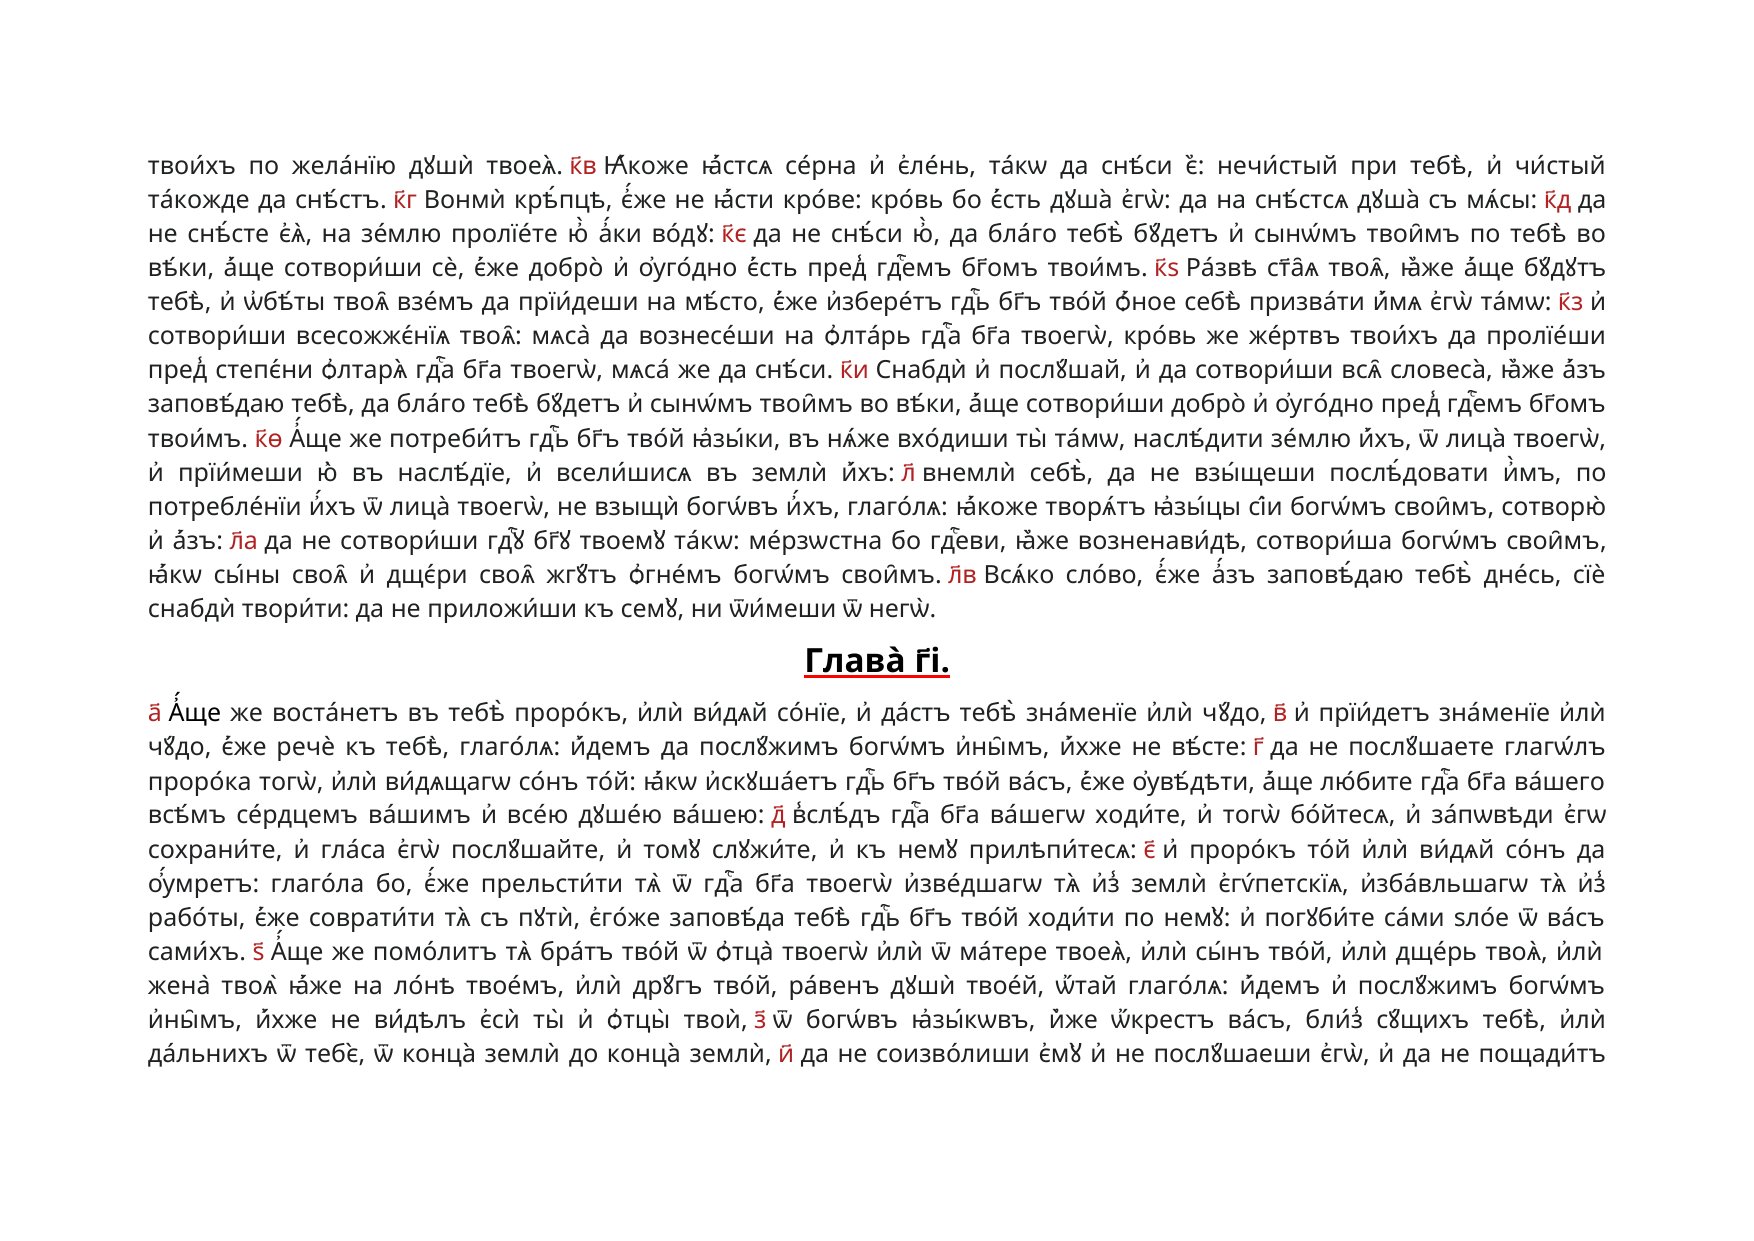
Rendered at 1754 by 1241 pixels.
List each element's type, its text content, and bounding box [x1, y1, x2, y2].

text Глава̀ г҃і. [148, 637, 1606, 682]
text а҃ А҆́ще же воста́нетъ въ тебѣ̀ проро́къ, и҆лѝ ви́дѧй со́нїе, и҆ да́стъ тебѣ̀ зна́менїе и҆лѝ чꙋ́до, в҃ и҆ прїи́детъ зна́менїе и҆лѝ чꙋ́до, є҆́же речѐ къ тебѣ̀, глаго́лѧ: и҆́демъ да послꙋ́жимъ богѡ́мъ и҆ны̑мъ, и҆́хже не вѣ́сте: г҃ да не послꙋ́шаете глагѡ́лъ проро́ка тогѡ̀, и҆лѝ ви́дѧщагѡ со́нъ то́й: ꙗ҆́кѡ и҆скꙋша́етъ гдⷭ҇ь бг҃ъ тво́й ва́съ, є҆́же ѹ҆вѣ́дѣти, а҆́ще лю́бите гдⷭ҇а бг҃а ва́шего всѣ́мъ се́рдцемъ ва́шимъ и҆ все́ю дꙋше́ю ва́шею: д҃ в̾слѣ́дъ гдⷭ҇а бг҃а ва́шегѡ ходи́те, и҆ тогѡ̀ бо́йтесѧ, и҆ за́пѡвѣди є҆гѡ̀ сохрани́те, и҆ гла́са є҆гѡ̀ послꙋ́шайте, и҆ томꙋ̀ слꙋжи́те, и҆ къ немꙋ̀ прилѣпи́тесѧ: є҃ и҆ проро́къ то́й и҆лѝ ви́дѧй со́нъ да ѹ҆́мретъ: глаго́ла бо, є҆́же прельсти́ти тѧ̀ ѿ гдⷭ҇а бг҃а твоегѡ̀ и҆зве́дшагѡ тѧ̀ и҆з̾ землѝ є҆гѵ́петскїѧ, и҆зба́вльшагѡ тѧ̀ и҆з̾ рабо́ты, є҆́же соврати́ти тѧ̀ съ пꙋтѝ, є҆го́же заповѣ́да тебѣ̀ гдⷭ҇ь бг҃ъ тво́й ходи́ти по немꙋ̀: и҆ погꙋби́те са́ми ѕло́е ѿ ва́съ сами́хъ. ѕ҃ А҆́ще же помо́литъ тѧ̀ бра́тъ тво́й ѿ ѻ҆тца̀ твоегѡ̀ и҆лѝ ѿ ма́тере твоеѧ̀, и҆лѝ сы́нъ тво́й, и҆лѝ дще́рь твоѧ̀, и҆лѝ жена̀ твоѧ̀ ꙗ҆́же на ло́нѣ твое́мъ, и҆лѝ дрꙋ́гъ тво́й, ра́венъ дꙋшѝ твое́й, ѡ҆́тай глаго́лѧ: и҆́демъ и҆ послꙋ́жимъ богѡ́мъ и҆ны̑мъ, и҆́хже не ви́дѣлъ є҆сѝ ты̀ и҆ ѻ҆тцы̀ твоѝ, з҃ ѿ богѡ́въ ꙗ҆зы́кѡвъ, и҆̀же ѡ҆́крестъ ва́съ, бли́з̾ сꙋ́щихъ тебѣ̀, и҆лѝ да́льнихъ ѿ тебє̀, ѿ конца̀ землѝ до конца̀ землѝ, и҃ да не соизво́лиши є҆мꙋ̀ и҆ не послꙋ́шаеши є҆гѡ̀, и҆ да не пощади́тъ [148, 695, 1606, 1070]
text твои́хъ по жела́нїю дꙋшѝ твоеѧ̀. к҃в Ꙗ҆́коже ꙗ҆́стсѧ се́рна и҆ є҆ле́нь, та́кѡ да снѣ́си є҆̀: нечи́стый при тебѣ̀, и҆ чи́стый та́кожде да снѣ́стъ. к҃г Вонмѝ крѣ́пцѣ, є҆́же не ꙗ҆́сти кро́ве: кро́вь бо є҆́сть дꙋша̀ є҆гѡ̀: да на снѣ́стсѧ дꙋша̀ съ мѧ́сы: к҃д да не снѣ́сте є҆ѧ̀, на зе́млю пролїе́те ю҆̀ а҆́ки во́дꙋ: к҃є да не снѣ́си ю҆̀, да бла́го тебѣ̀ бꙋ́детъ и҆ сынѡ́мъ твои̑мъ по тебѣ̀ во вѣ́ки, а҆́ще сотвори́ши сѐ, є҆́же добро̀ и҆ ѹ҆го́дно є҆́сть пред̾ гдⷭ҇емъ бг҃омъ твои́мъ. к҃ѕ Ра́звѣ ст҃а̑ѧ твоѧ̑, ꙗ҆̀же а҆́ще бꙋ́дꙋтъ тебѣ̀, и҆ ѡ҆бѣ́ты твоѧ̑ взе́мъ да прїи́деши на мѣ́сто, є҆́же и҆збере́тъ гдⷭ҇ь бг҃ъ тво́й ѻ҆́ное себѣ̀ призва́ти и҆́мѧ є҆гѡ̀ та́мѡ: к҃з и҆ сотвори́ши всесожжє́нїѧ твоѧ̑: мѧса̀ да вознесе́ши на ѻ҆лта́рь гдⷭ҇а бг҃а твоегѡ̀, кро́вь же же́ртвъ твои́хъ да пролїе́ши пред̾ степє́ни ѻ҆лтарѧ̀ гдⷭ҇а бг҃а твоегѡ̀, мѧса́ же да снѣ́си. к҃и Снабдѝ и҆ послꙋ́шай, и҆ да сотвори́ши всѧ̑ словеса̀, ꙗ҆̀же а҆́зъ заповѣ́даю тебѣ̀, да бла́го тебѣ̀ бꙋ́детъ и҆ сынѡ́мъ твои̑мъ во вѣ́ки, а҆́ще сотвори́ши добро̀ и҆ ѹ҆го́дно пред̾ гдⷭ҇емъ бг҃омъ твои́мъ. к҃ѳ А҆́ще же потреби́тъ гдⷭ҇ь бг҃ъ тво́й ꙗ҆зы́ки, въ нѧ́же вхо́диши ты̀ та́мѡ, наслѣ́дити зе́млю и҆́хъ, ѿ лица̀ твоегѡ̀, и҆ прїи́меши ю҆̀ въ наслѣ́дїе, и҆ всели́шисѧ въ землѝ и҆́хъ: л҃ внемлѝ себѣ̀, да не взы́щеши послѣ́довати и҆̀мъ, по потребле́нїи и҆́хъ ѿ лица̀ твоегѡ̀, не взыщѝ богѡ́въ и҆́хъ, глаго́лѧ: ꙗ҆́коже творѧ́тъ ꙗ҆зы́цы сі́и богѡ́мъ свои̑мъ, сотворю̀ и҆ а҆́зъ: л҃а да не сотвори́ши гдⷭ҇ꙋ бг҃ꙋ твоемꙋ̀ та́кѡ: ме́рзѡстна бо гдⷭ҇еви, ꙗ҆̀же возненави́дѣ, сотвори́ша богѡ́мъ свои̑мъ, ꙗ҆́кѡ сы́ны своѧ̑ и҆ дщє́ри своѧ̑ жгꙋ́тъ ѻ҆гне́мъ богѡ́мъ свои̑мъ. л҃в Всѧ́ко сло́во, є҆́же а҆́зъ заповѣ́даю тебѣ̀ дне́сь, сїѐ снабдѝ твори́ти: да не приложи́ши къ семꙋ̀, ни ѿи́меши ѿ негѡ̀. [148, 148, 1606, 624]
